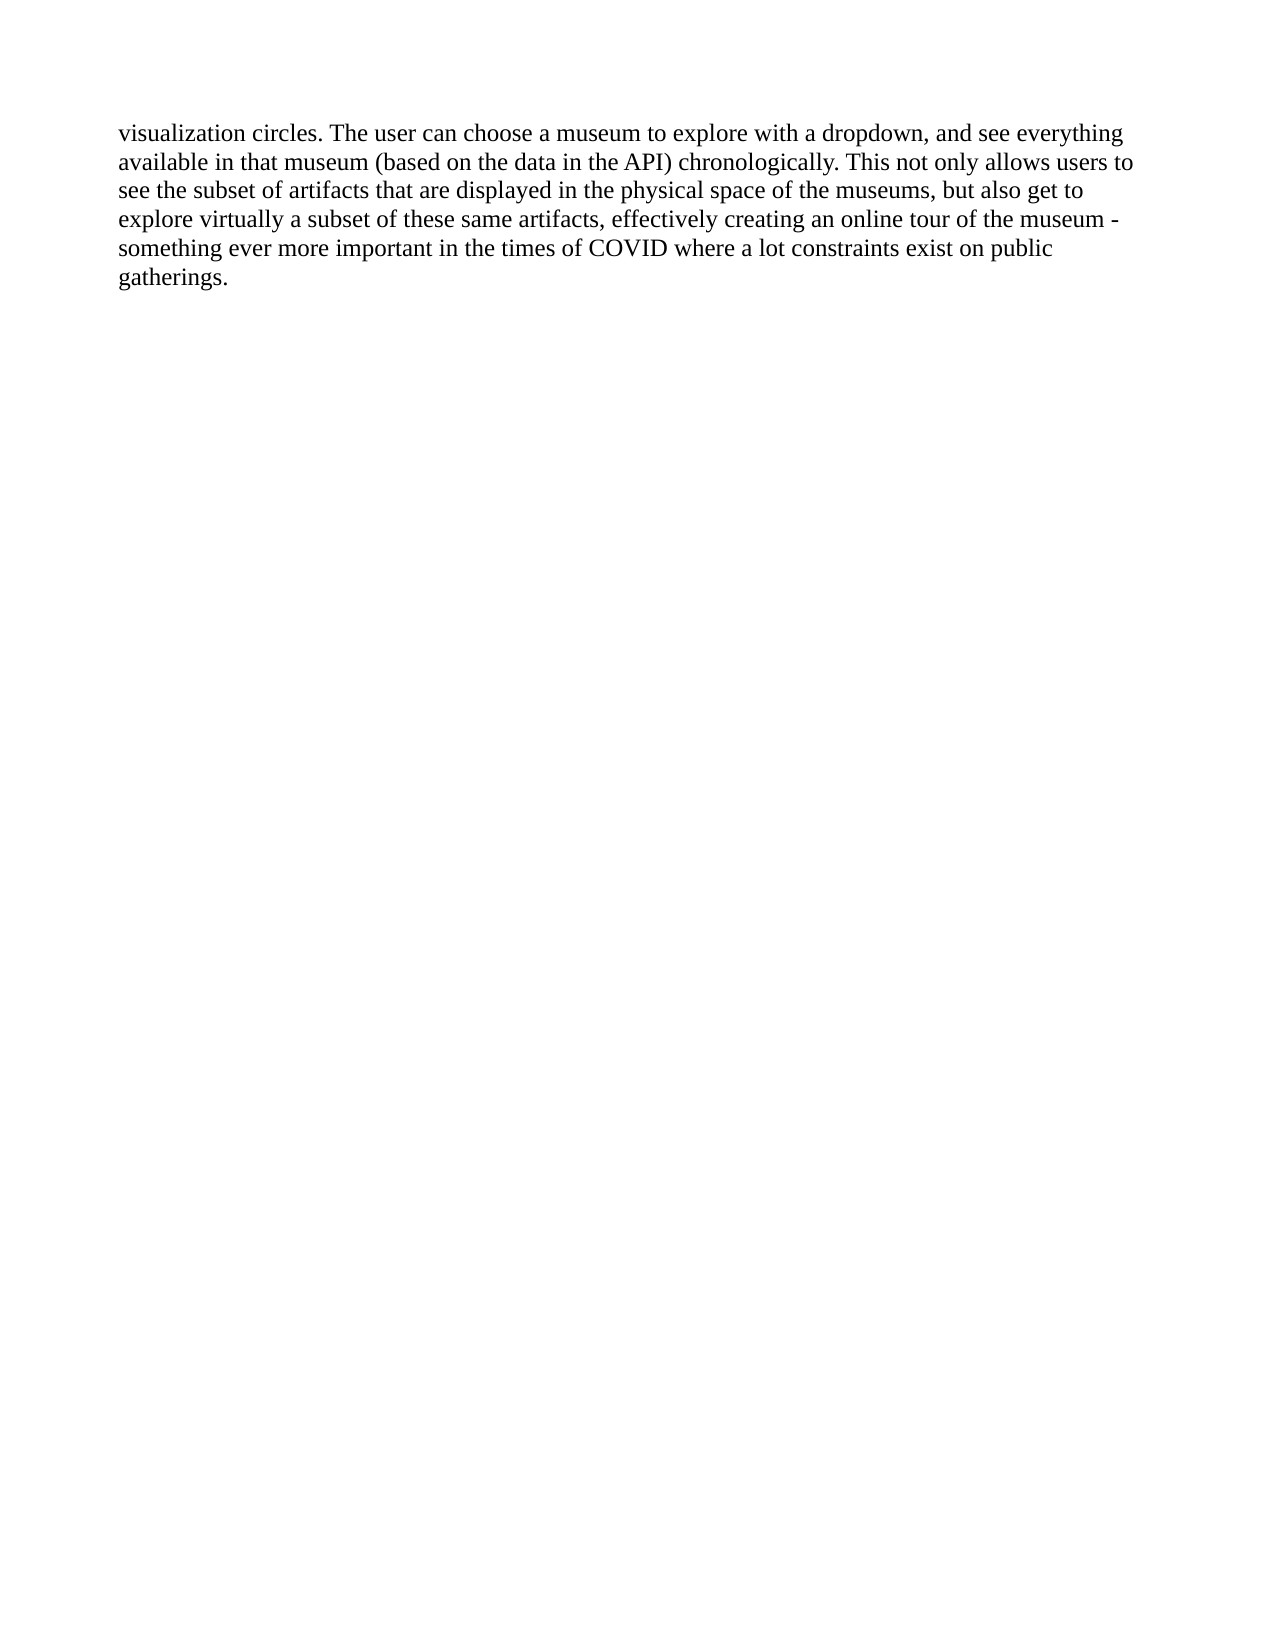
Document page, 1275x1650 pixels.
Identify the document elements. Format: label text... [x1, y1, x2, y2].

text visualization circles. The user can choose a museum to explore with a dropdown, and see everything available in that museum (based on the data in the API) chronologically. This not only allows users to see the subset of artifacts that are displayed in the physical space of the museums, but also get to explore virtually a subset of these same artifacts, effectively creating an online tour of the museum - something ever more important in the times of COVID where a lot constraints exist on public gatherings. [118, 118, 1157, 291]
